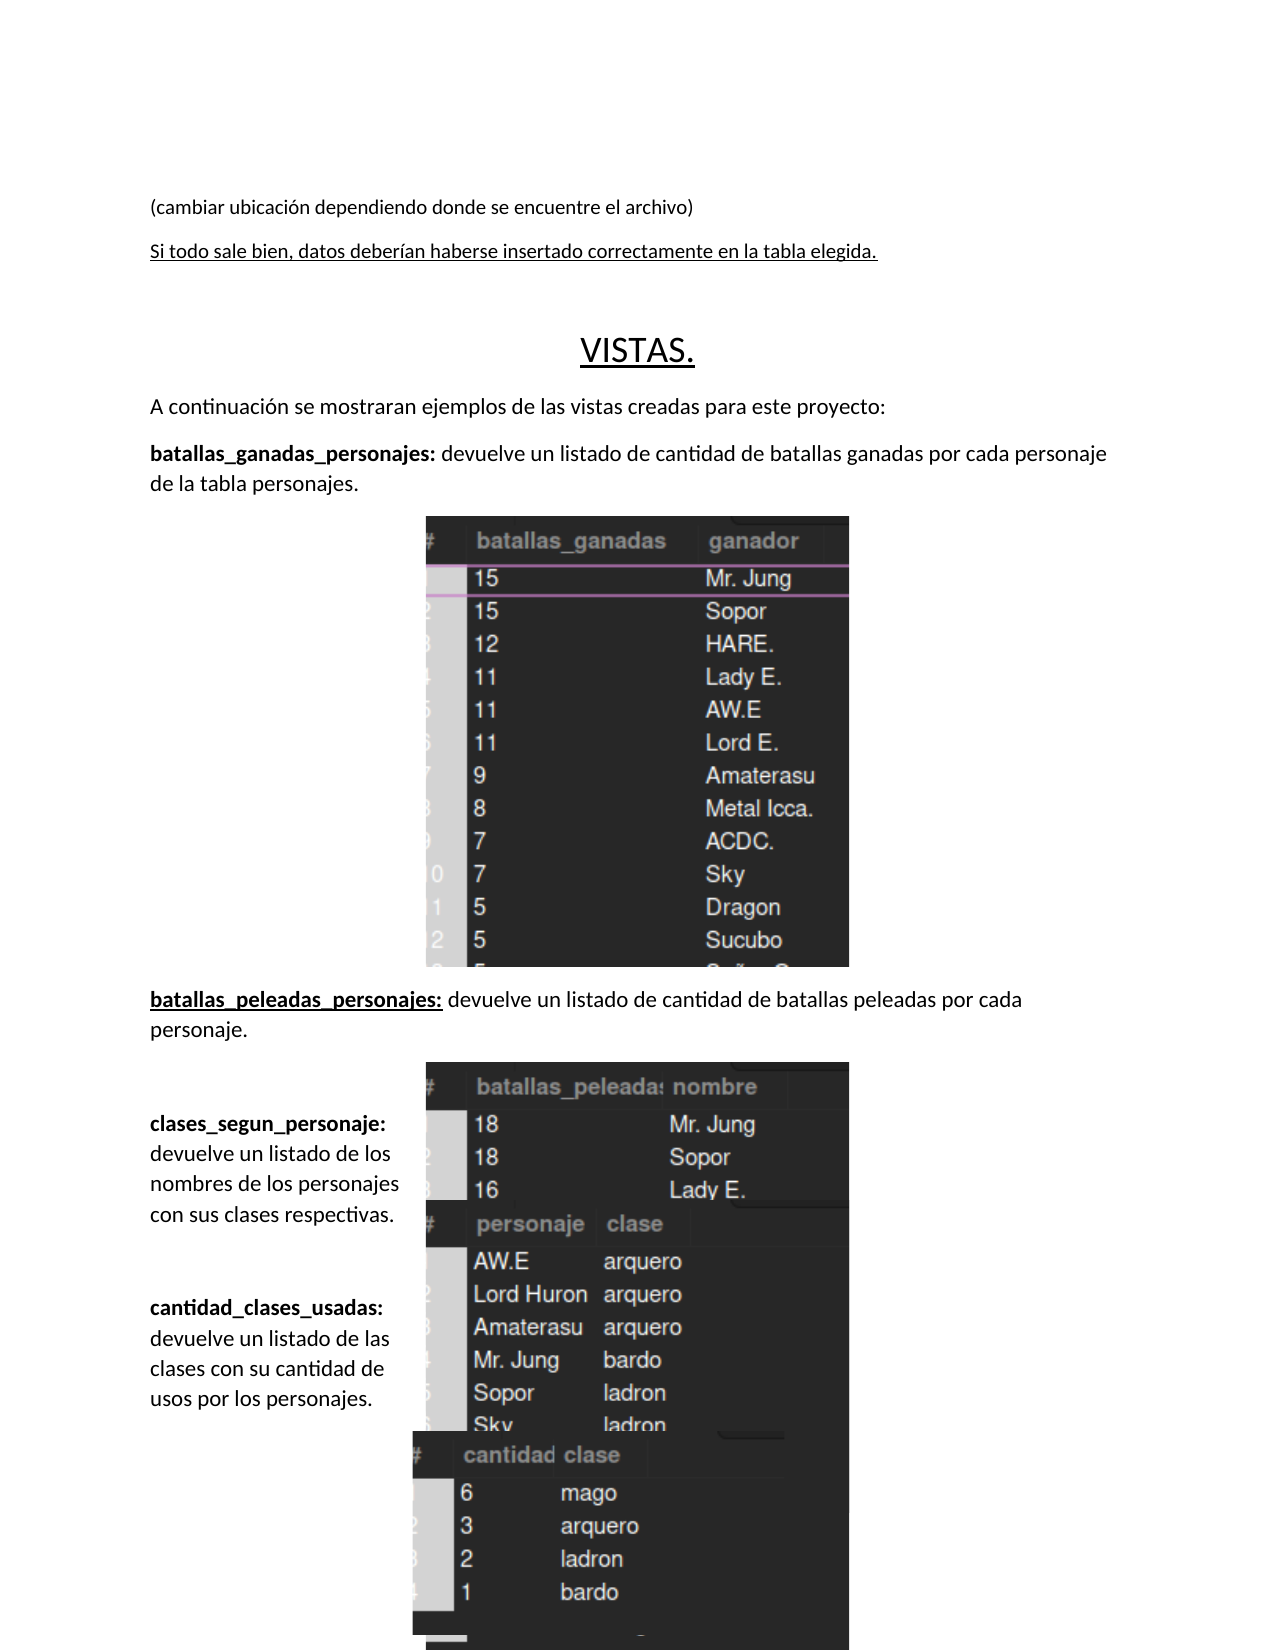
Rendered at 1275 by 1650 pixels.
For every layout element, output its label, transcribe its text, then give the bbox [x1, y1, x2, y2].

picture [425, 516, 850, 967]
text batallas_ganadas_personajes: devuelve un listado de cantidad de batallas ganadas por cada personaje de la tabla personajes. [150, 439, 1125, 497]
text A continuación se mostraran ejemplos de las vistas creadas para este proyecto: [150, 392, 1125, 420]
text Si todo sale bien, datos deberían haberse insertado correctamente en la tabla elegida. [150, 238, 1125, 263]
text clases_segun_personaje: devuelve un listado de los nombres de los personajes con sus clases respectivas. [150, 1109, 425, 1228]
text [850, 1109, 1125, 1228]
text VISTAS. [150, 326, 1125, 372]
text (cambiar ubicación dependiendo donde se encuentre el archivo) [150, 194, 1125, 219]
text [850, 1293, 1125, 1412]
text batallas_peleadas_personajes: devuelve un listado de cantidad de batallas peleadas por cada personaje. [150, 610, 1125, 1043]
text cantidad_clases_usadas: devuelve un listado de las clases con su cantidad de usos por los personajes. [150, 1293, 425, 1412]
picture [412, 1062, 850, 1650]
